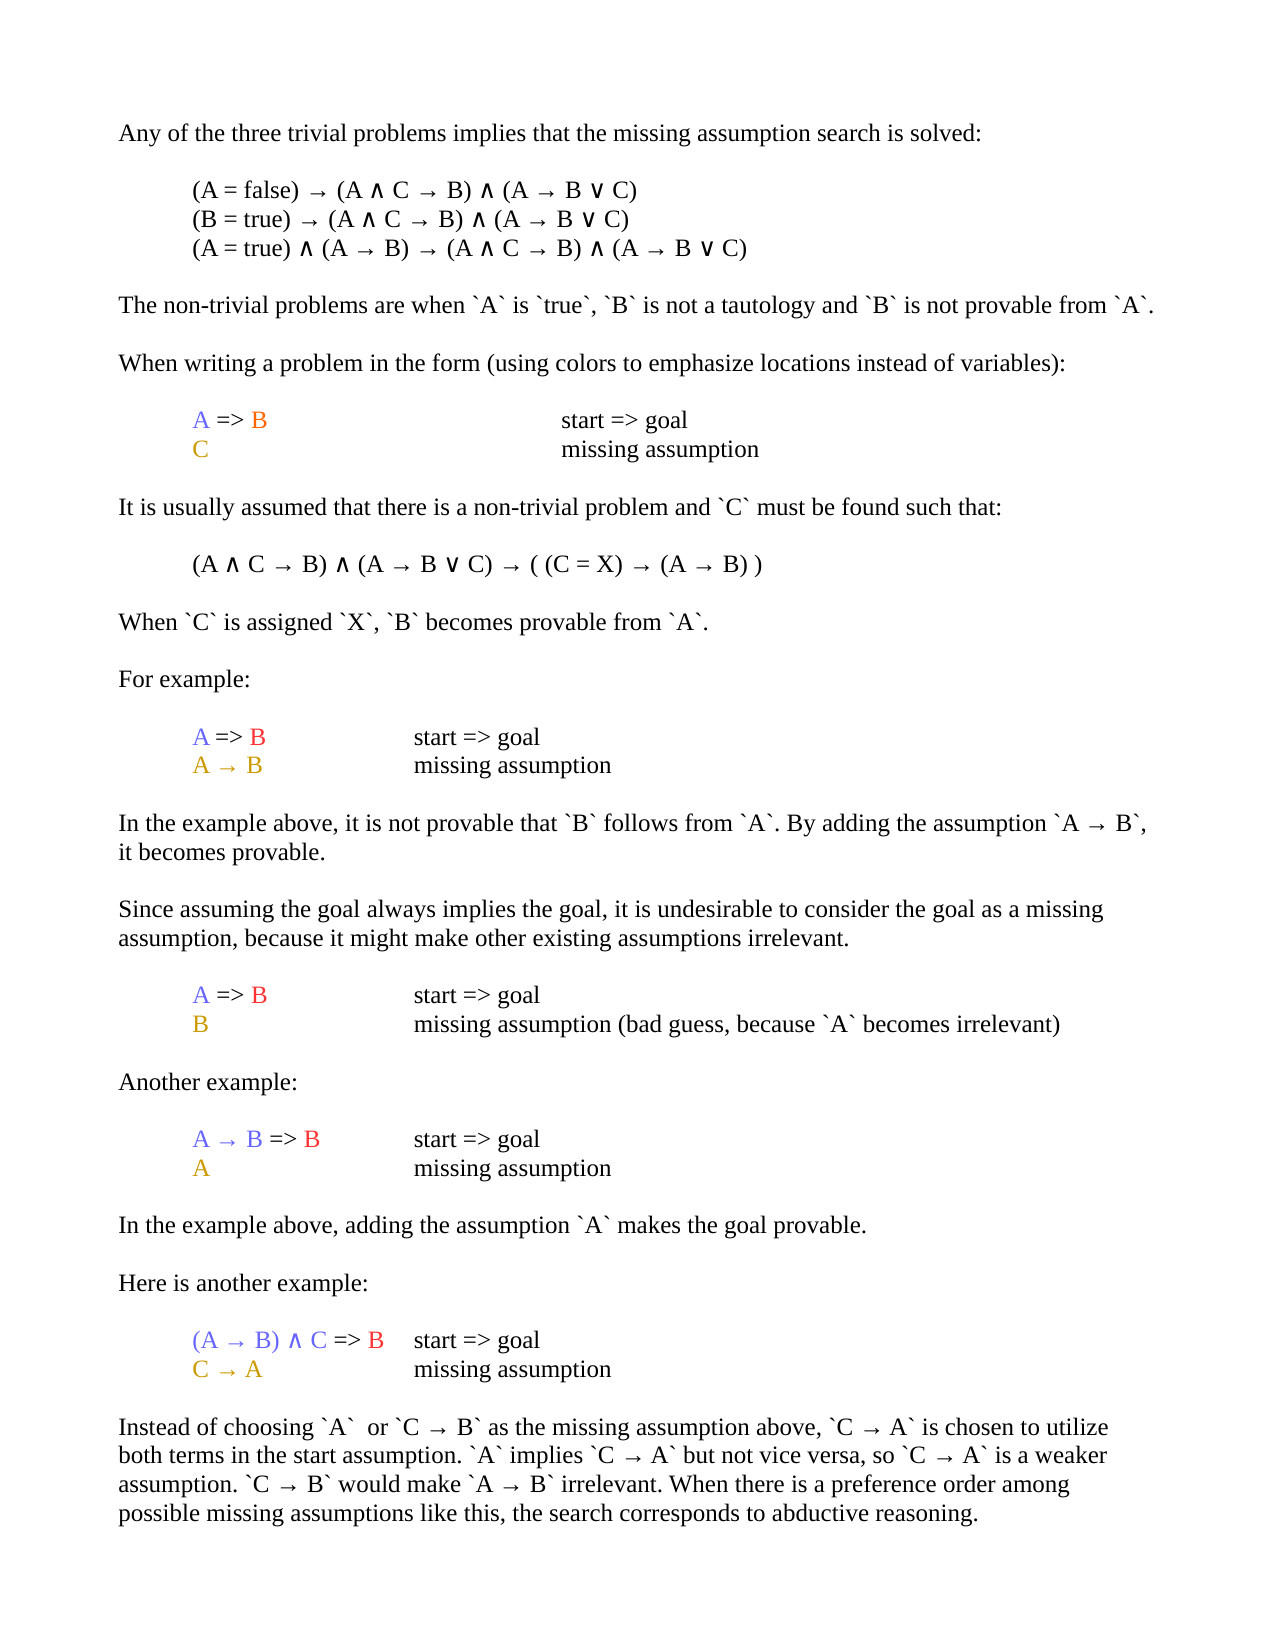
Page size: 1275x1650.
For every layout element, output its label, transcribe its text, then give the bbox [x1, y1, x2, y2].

text Since assuming the goal always implies the goal, it is undesirable to consider the goal as a missing assumption, because it might make other existing assumptions irrelevant. [118, 894, 1157, 952]
text C missing assumption [118, 434, 1157, 463]
text When `C` is assigned `X`, `B` becomes provable from `A`. [118, 607, 1157, 636]
text (A = true) ∧ (A → B) → (A ∧ C → B) ∧ (A → B ∨ C) [118, 233, 1157, 262]
text For example: [118, 664, 1157, 693]
text The non-trivial problems are when `A` is `true`, `B` is not a tautology and `B` is not provable from `A`. [118, 291, 1157, 319]
text C → A missing assumption [118, 1354, 1157, 1383]
text Any of the three trivial problems implies that the missing assumption search is solved: [118, 118, 1157, 147]
text A → B missing assumption [118, 751, 1157, 779]
text (A → B) ∧ C => B start => goal [118, 1326, 1157, 1354]
text When writing a problem in the form (using colors to emphasize locations instead of variables): [118, 348, 1157, 377]
text A => B start => goal [118, 722, 1157, 751]
text Here is another example: [118, 1268, 1157, 1297]
text A => B start => goal [118, 406, 1157, 434]
text B missing assumption (bad guess, because `A` becomes irrelevant) [118, 1009, 1157, 1038]
text A => B start => goal [118, 981, 1157, 1009]
text (A = false) → (A ∧ C → B) ∧ (A → B ∨ C) [118, 176, 1157, 204]
text In the example above, adding the assumption `A` makes the goal provable. [118, 1211, 1157, 1239]
text (B = true) → (A ∧ C → B) ∧ (A → B ∨ C) [118, 204, 1157, 233]
text In the example above, it is not provable that `B` follows from `A`. By adding the assumption `A → B`, it becomes provable. [118, 808, 1157, 866]
text Another example: [118, 1067, 1157, 1096]
text It is usually assumed that there is a non-trivial problem and `C` must be found such that: [118, 492, 1157, 521]
text Instead of choosing `A` or `C → B` as the missing assumption above, `C → A` is chosen to utilize both terms in the start assumption. `A` implies `C → A` but not vice versa, so `C → A` is a weaker assumption. `C → B` would make `A → B` irrelevant. When there is a preference order among possible missing assumptions like this, the search corresponds to abductive reasoning. [118, 1412, 1157, 1527]
text A missing assumption [118, 1153, 1157, 1182]
text A → B => B start => goal [118, 1124, 1157, 1153]
text (A ∧ C → B) ∧ (A → B ∨ C) → ( (C = X) → (A → B) ) [118, 549, 1157, 578]
